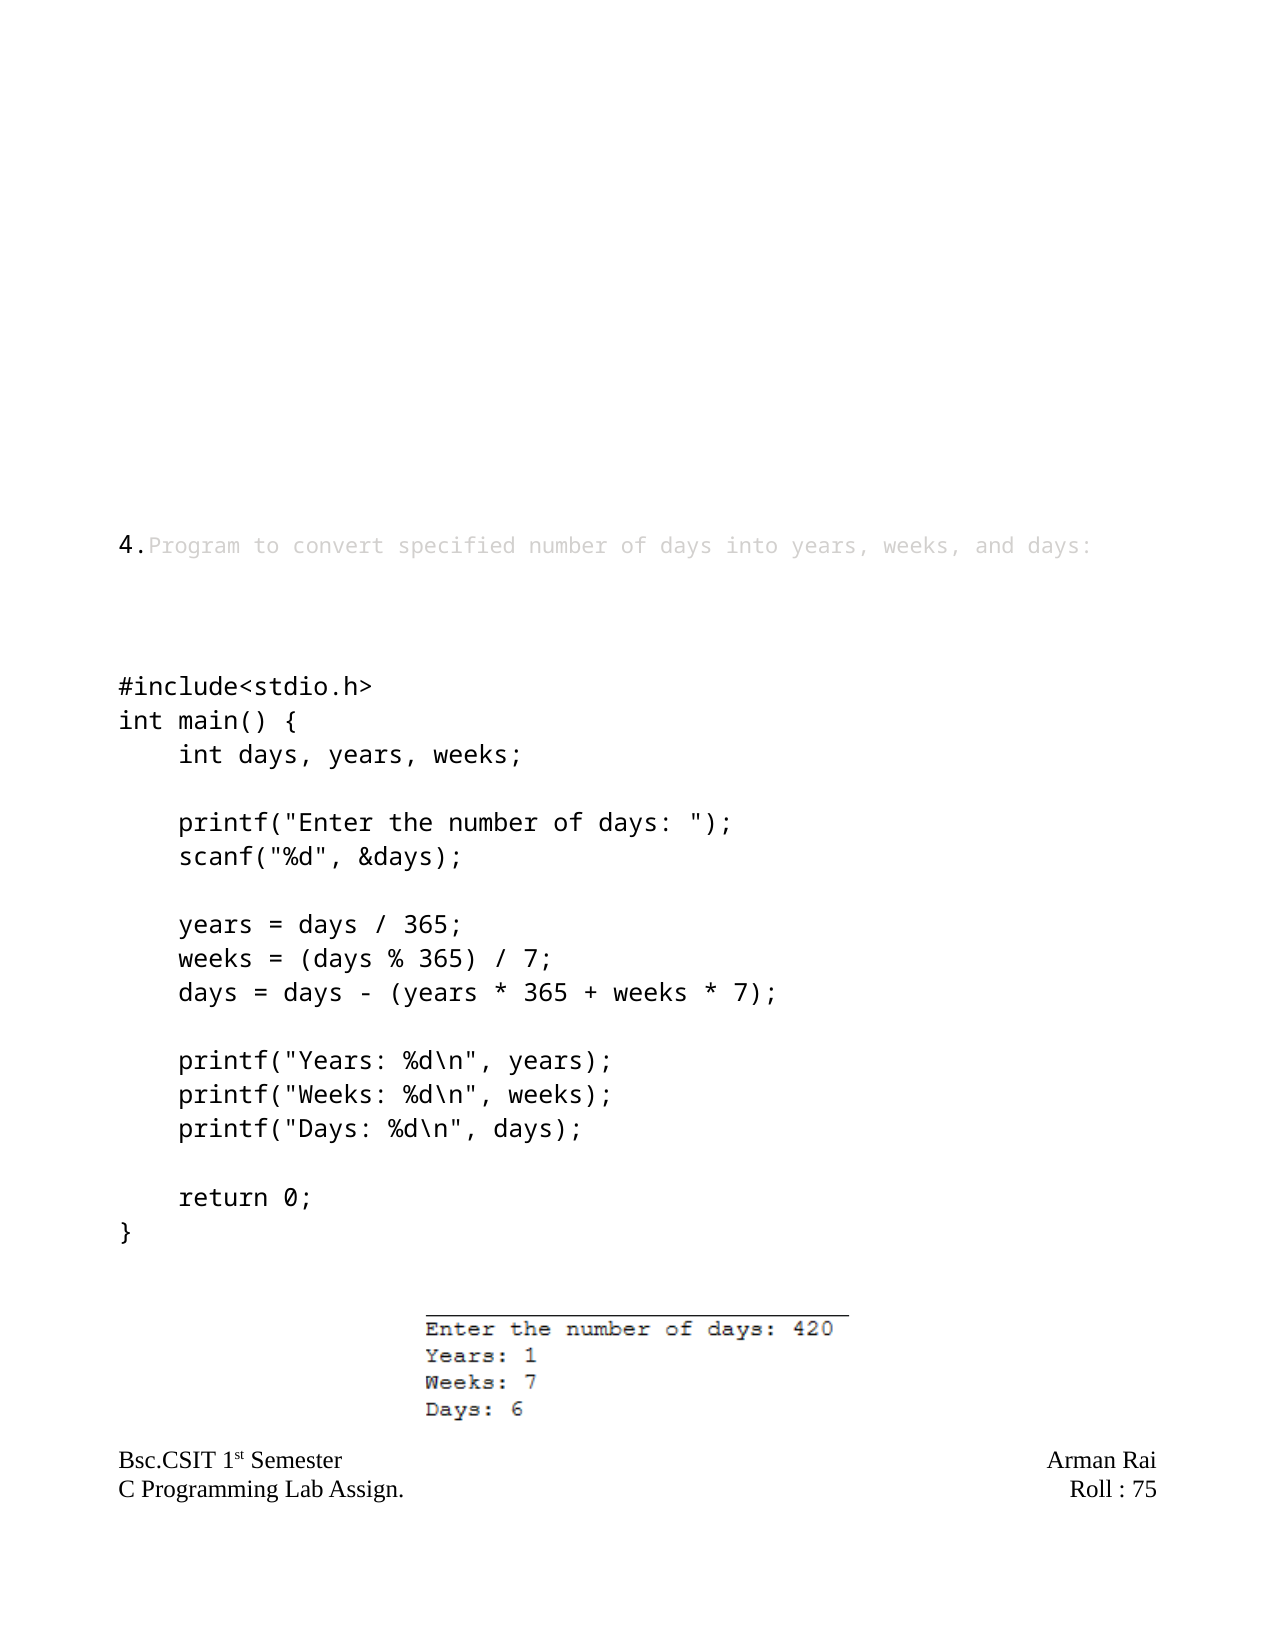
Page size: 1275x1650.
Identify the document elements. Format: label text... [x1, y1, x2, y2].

text printf("Days: %d\n", days); [118, 1111, 1157, 1145]
text 4.Program to convert specified number of days into years, weeks, and days: [118, 527, 1157, 561]
text int days, years, weeks; [118, 736, 1157, 770]
text scanf("%d", &days); [118, 838, 1157, 873]
text days = days - (years * 365 + weeks * 7); [118, 975, 1157, 1009]
text } [118, 1213, 1157, 1247]
text printf("Years: %d\n", years); [118, 1043, 1157, 1077]
text printf("Weeks: %d\n", weeks); [118, 1077, 1157, 1111]
text printf("Enter the number of days: "); [118, 804, 1157, 838]
picture [425, 1315, 850, 1430]
text #include<stdio.h> [118, 668, 1157, 702]
text weeks = (days % 365) / 7; [118, 941, 1157, 975]
text return 0; [118, 1179, 1157, 1213]
text int main() { [118, 702, 1157, 736]
text years = days / 365; [118, 907, 1157, 941]
